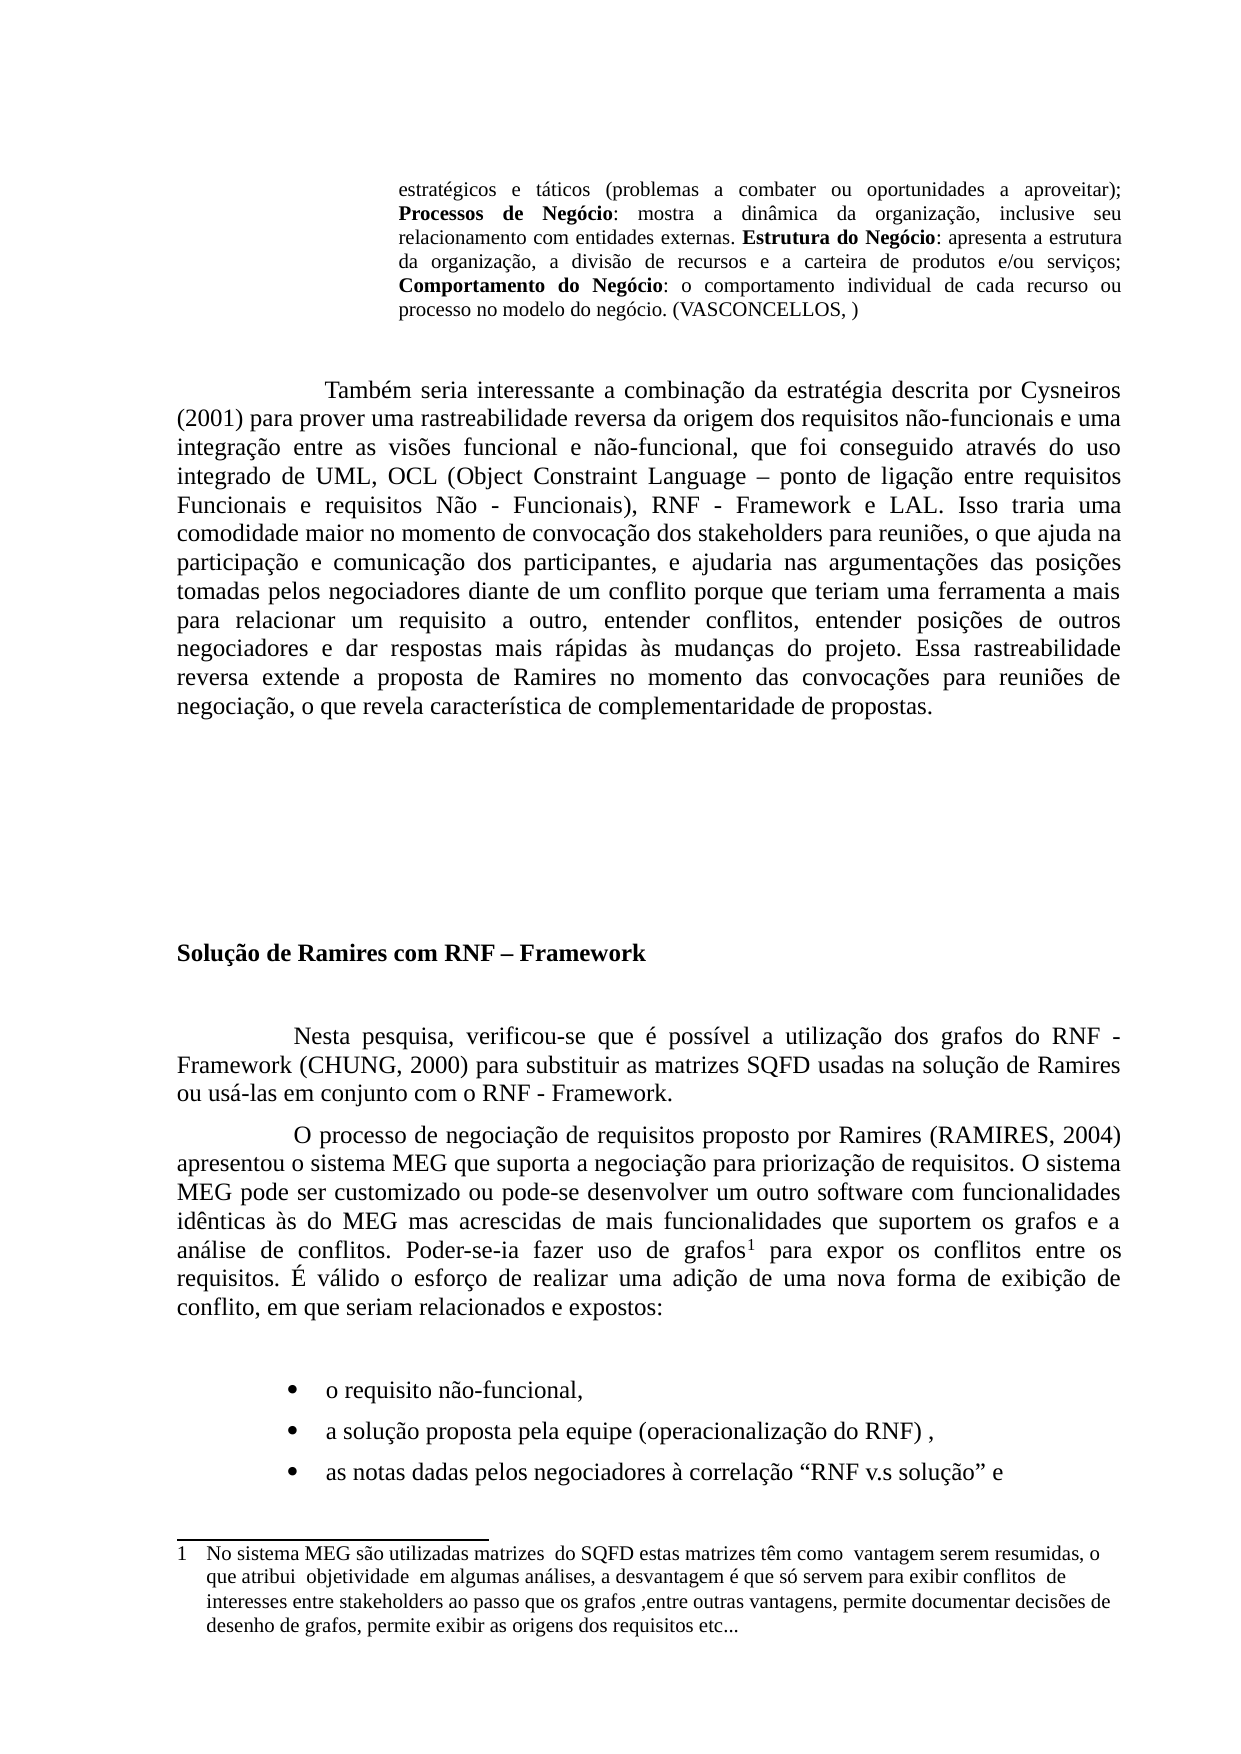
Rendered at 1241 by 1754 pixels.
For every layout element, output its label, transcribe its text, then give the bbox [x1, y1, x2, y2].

list o requisito não-funcional, [288, 1375, 1122, 1403]
text No sistema MEG são utilizadas matrizes do SQFD estas matrizes têm como vantagem serem resumidas, o que atribui objetividade em algumas análises, a desvantagem é que só servem para exibir conflitos de interesses entre stakeholders ao passo que os grafos ,entre outras vantagens, permite documentar decisões de desenho de grafos, permite exibir as origens dos requisitos etc... [177, 1540, 1122, 1637]
text O processo de negociação de requisitos proposto por Ramires (RAMIRES, 2004) apresentou o sistema MEG que suporta a negociação para priorização de requisitos. O sistema MEG pode ser customizado ou pode-se desenvolver um outro software com funcionalidades idênticas às do MEG mas acrescidas de mais funcionalidades que suportem os grafos e a análise de conflitos. Poder-se-ia fazer uso de grafos para expor os conflitos entre os requisitos. É válido o esforço de realizar uma adição de uma nova forma de exibição de conflito, em que seriam relacionados e expostos: [177, 1120, 1122, 1321]
text Também seria interessante a combinação da estratégia descrita por Cysneiros (2001) para prover uma rastreabilidade reversa da origem dos requisitos não-funcionais e uma integração entre as visões funcional e não-funcional, que foi conseguido através do uso integrado de UML, OCL (Object Constraint Language – ponto de ligação entre requisitos Funcionais e requisitos Não - Funcionais), RNF - Framework e LAL. Isso traria uma comodidade maior no momento de convocação dos stakeholders para reuniões, o que ajuda na participação e comunicação dos participantes, e ajudaria nas argumentações das posições tomadas pelos negociadores diante de um conflito porque que teriam uma ferramenta a mais para relacionar um requisito a outro, entender conflitos, entender posições de outros negociadores e dar respostas mais rápidas às mudanças do projeto. Essa rastreabilidade reversa extende a proposta de Ramires no momento das convocações para reuniões de negociação, o que revela característica de complementaridade de propostas. [177, 375, 1122, 720]
text Nesta pesquisa, verificou-se que é possível a utilização dos grafos do RNF - Framework (CHUNG, 2000) para substituir as matrizes SQFD usadas na solução de Ramires ou usá-las em conjunto com o RNF - Framework. [177, 1021, 1122, 1107]
list a solução proposta pela equipe (operacionalização do RNF) , [288, 1416, 1122, 1445]
text estratégicos e táticos (problemas a combater ou oportunidades a aproveitar); Processos de Negócio: mostra a dinâmica da organização, inclusive seu relacionamento com entidades externas. Estrutura do Negócio: apresenta a estrutura da organização, a divisão de recursos e a carteira de produtos e/ou serviços; Comportamento do Negócio: o comportamento individual de cada recurso ou processo no modelo do negócio. (VASCONCELLOS, ) [398, 177, 1122, 321]
list as notas dadas pelos negociadores à correlação “RNF v.s solução” e [288, 1457, 1122, 1486]
text Solução de Ramires com RNF – Framework [177, 938, 1122, 967]
